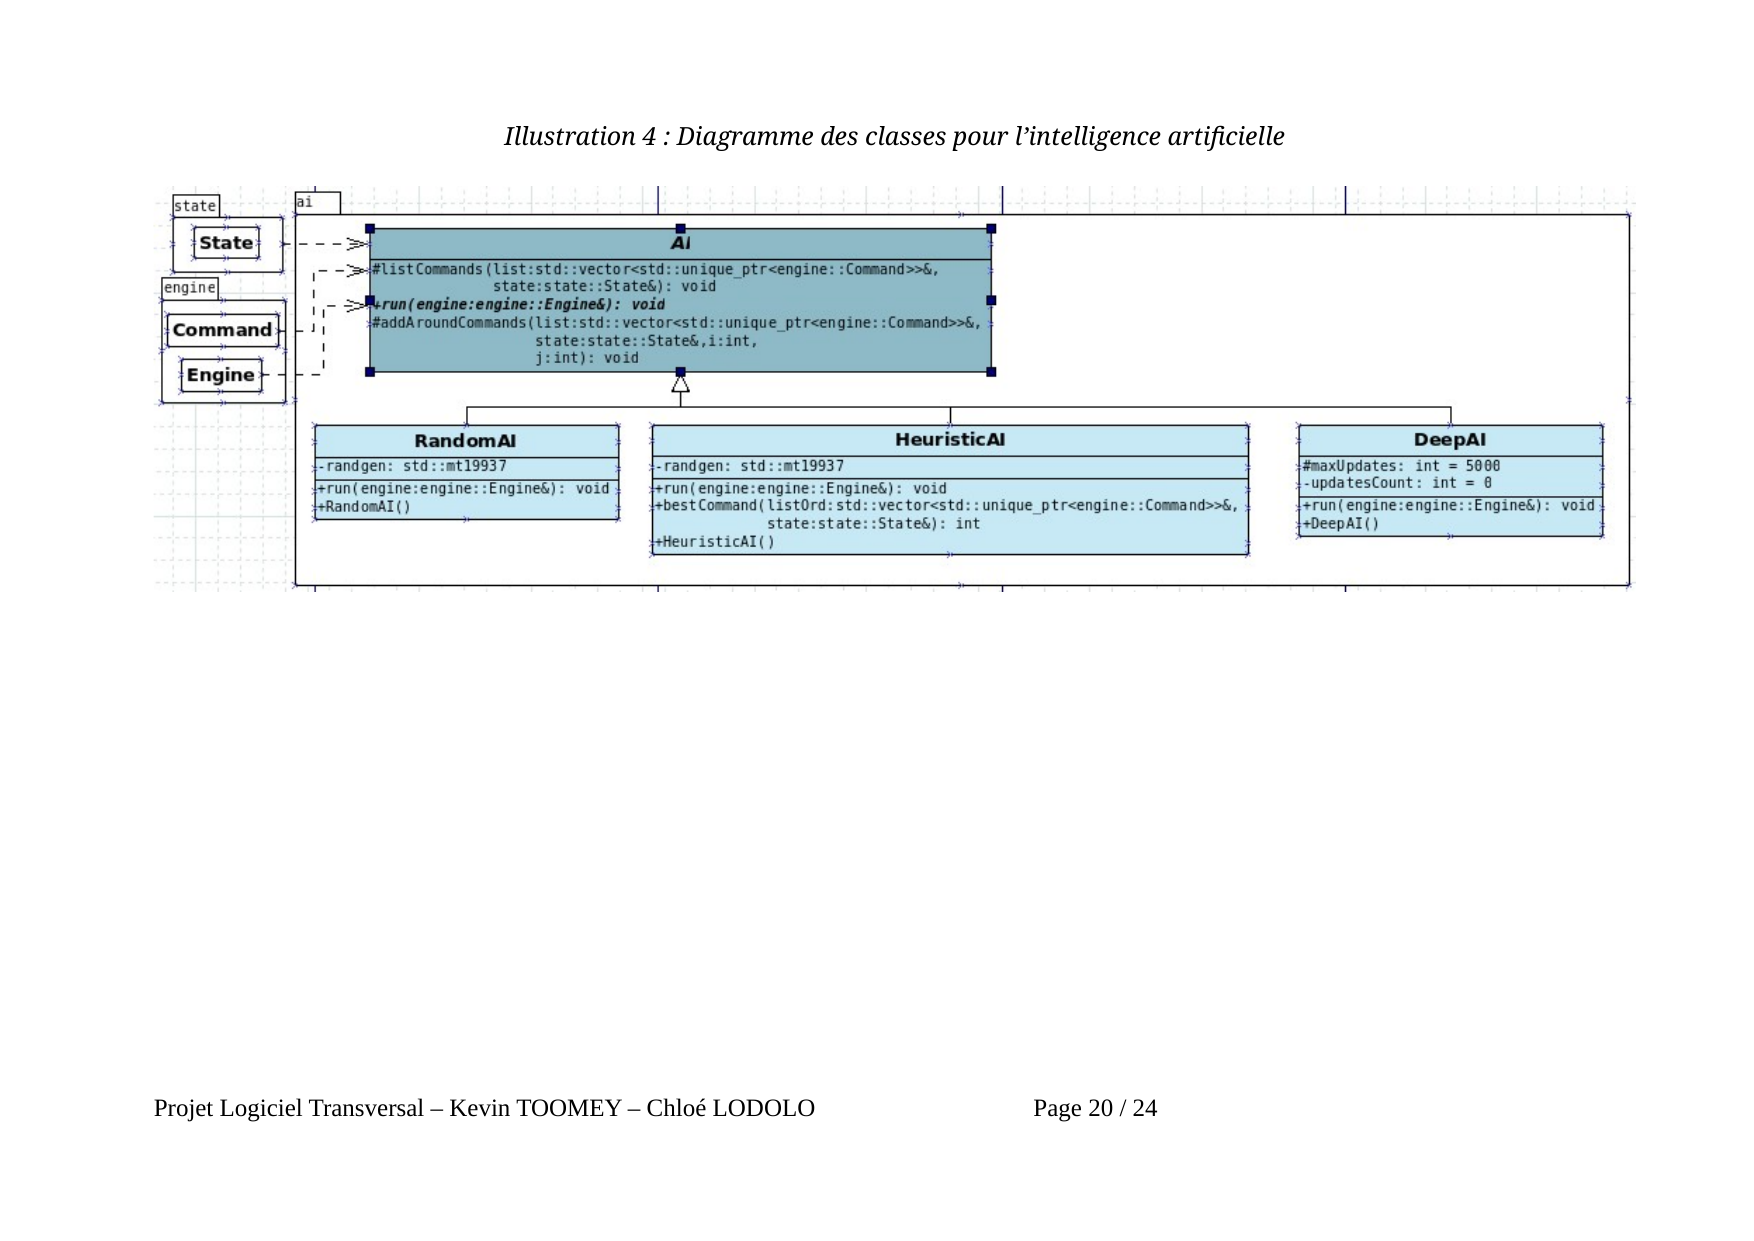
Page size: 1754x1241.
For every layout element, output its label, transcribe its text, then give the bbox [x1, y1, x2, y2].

text Illustration 4 : Diagramme des classes pour l’intelligence artificielle [153, 118, 1636, 152]
picture [153, 186, 1636, 592]
